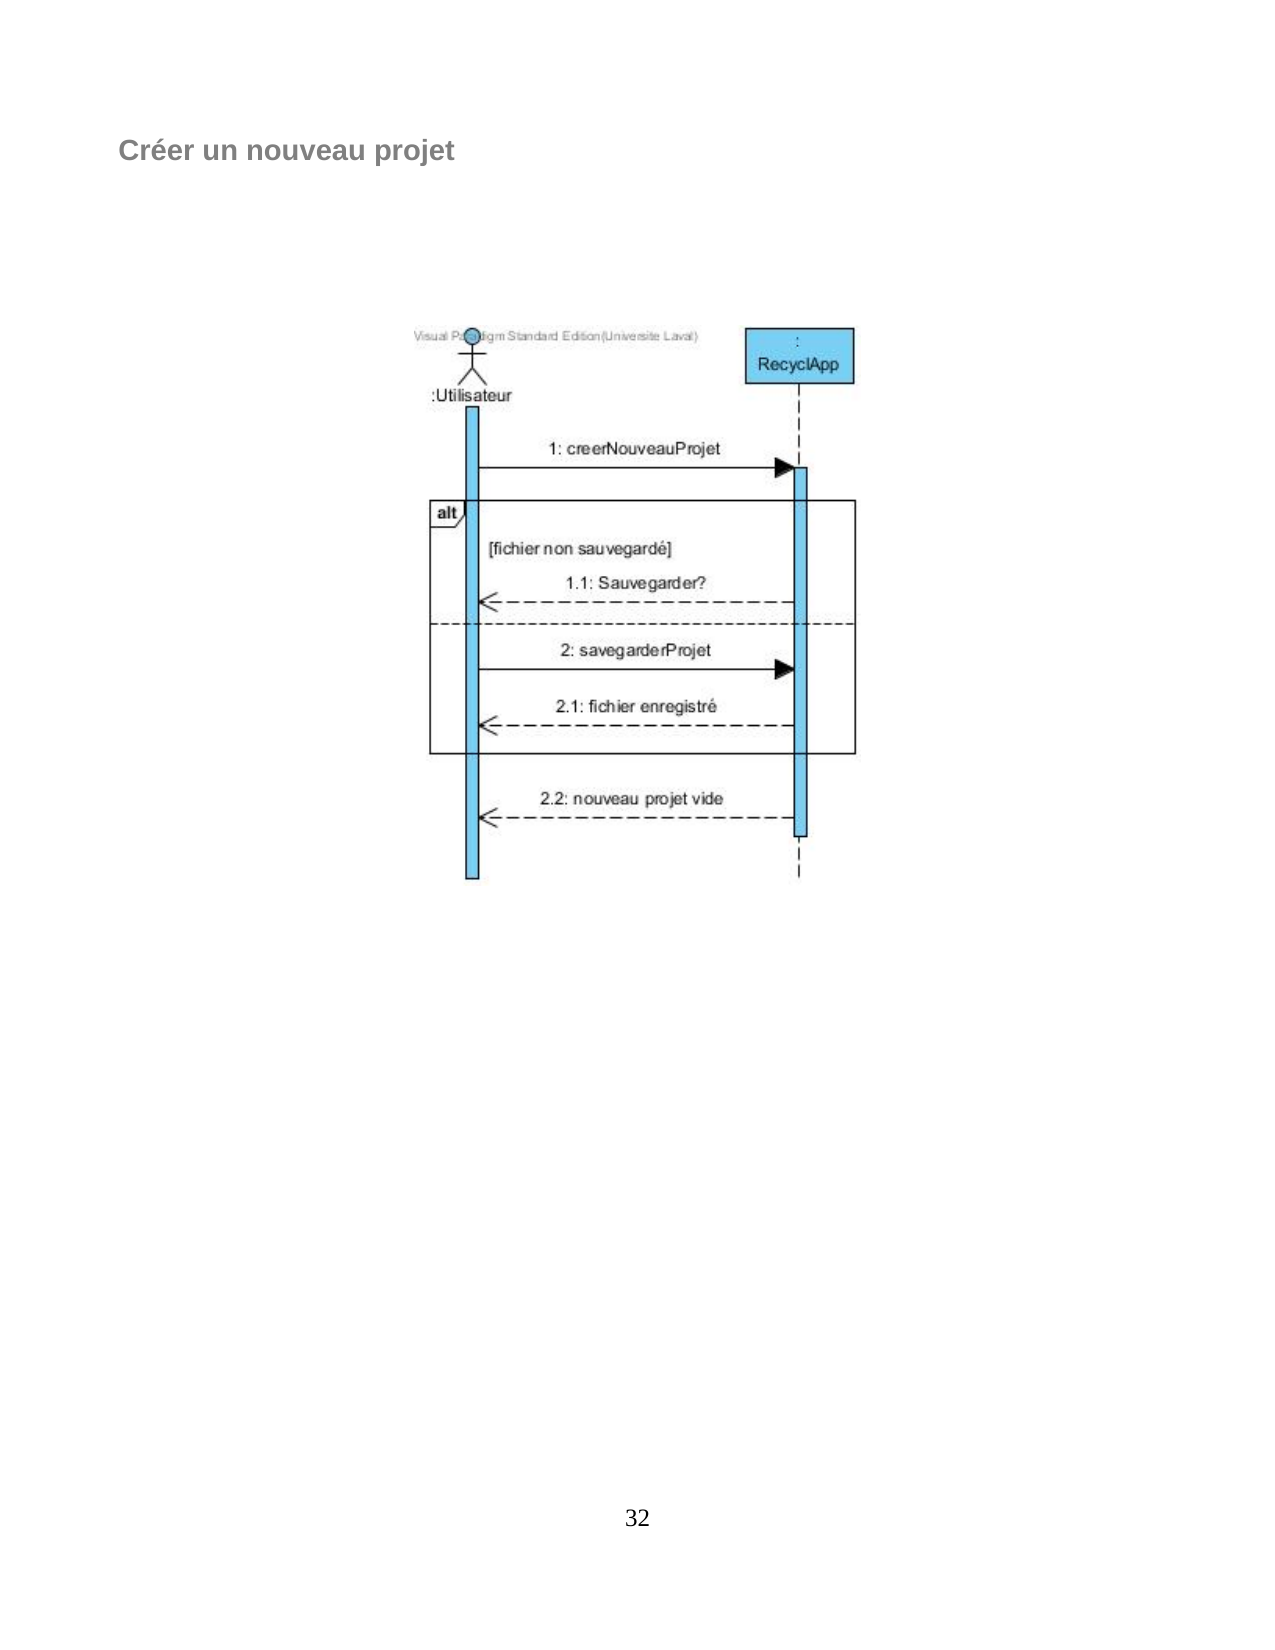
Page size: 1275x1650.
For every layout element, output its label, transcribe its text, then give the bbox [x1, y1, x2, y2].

picture [414, 325, 861, 886]
subtitle Créer un nouveau projet [118, 133, 1157, 166]
